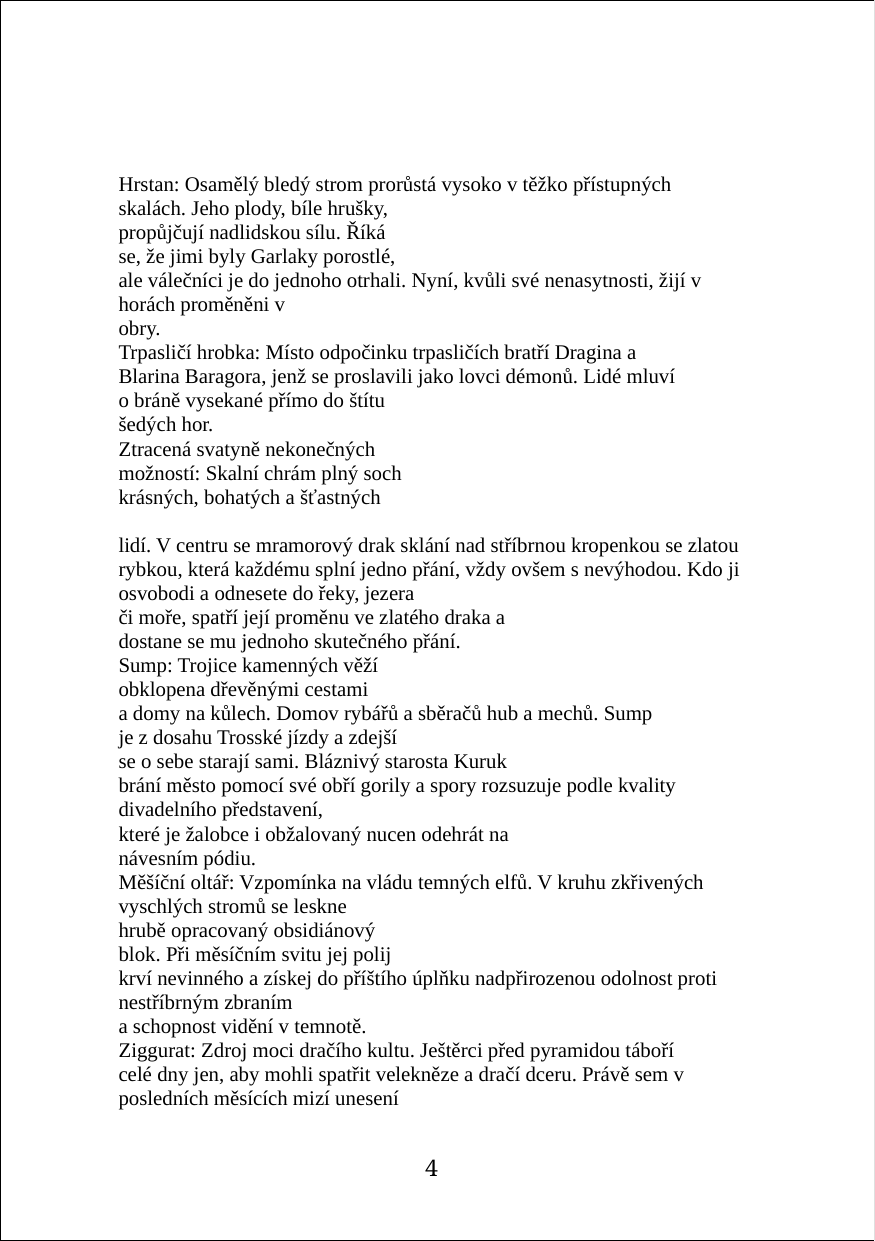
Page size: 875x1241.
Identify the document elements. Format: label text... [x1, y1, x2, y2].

text Hrstan: Osamělý bledý strom prorůstá vysoko v těžko přístupných skalách. Jeho plody, bíle hrušky, propůjčují nadlidskou sílu. Říká se, že jimi byly Garlaky porostlé, ale válečníci je do jednoho otrhali. Nyní, kvůli své nenasytnosti, žijí v horách proměněni v obry. Trpasličí hrobka: Místo odpočinku trpasličích bratří Dragina a Blarina Baragora, jenž se proslavili jako lovci démonů. Lidé mluví o bráně vysekané přímo do štítu šedých hor. Ztracená svatyně nekonečných možností: Skalní chrám plný soch krásných, bohatých a šťastných lidí. V centru se mramorový drak sklání nad stříbrnou kropenkou se zlatou rybkou, která každému splní jedno přání, vždy ovšem s nevýhodou. Kdo ji osvobodi a odnesete do řeky, jezera či moře, spatří její proměnu ve zlatého draka a dostane se mu jednoho skutečného přání. Sump: Trojice kamenných věží obklopena dřevěnými cestami a domy na kůlech. Domov rybářů a sběračů hub a mechů. Sump je z dosahu Trosské jízdy a zdejší se o sebe starají sami. Bláznivý starosta Kuruk brání město pomocí své obří gorily a spory rozsuzuje podle kvality divadelního představení, které je žalobce i obžalovaný nucen odehrát na návesním pódiu. Měšíční oltář: Vzpomínka na vládu temných elfů. V kruhu zkřivených vyschlých stromů se leskne hrubě opracovaný obsidiánový blok. Při měsíčním svitu jej polij krví nevinného a získej do příštího úplňku nadpřirozenou odolnost proti nestříbrným zbraním a schopnost vidění v temnotě. Ziggurat: Zdroj moci dračího kultu. Ještěrci před pyramidou táboří celé dny jen, aby mohli spatřit velekněze a dračí dceru. Právě sem v posledních měsících mizí unesení [118, 172, 756, 1110]
